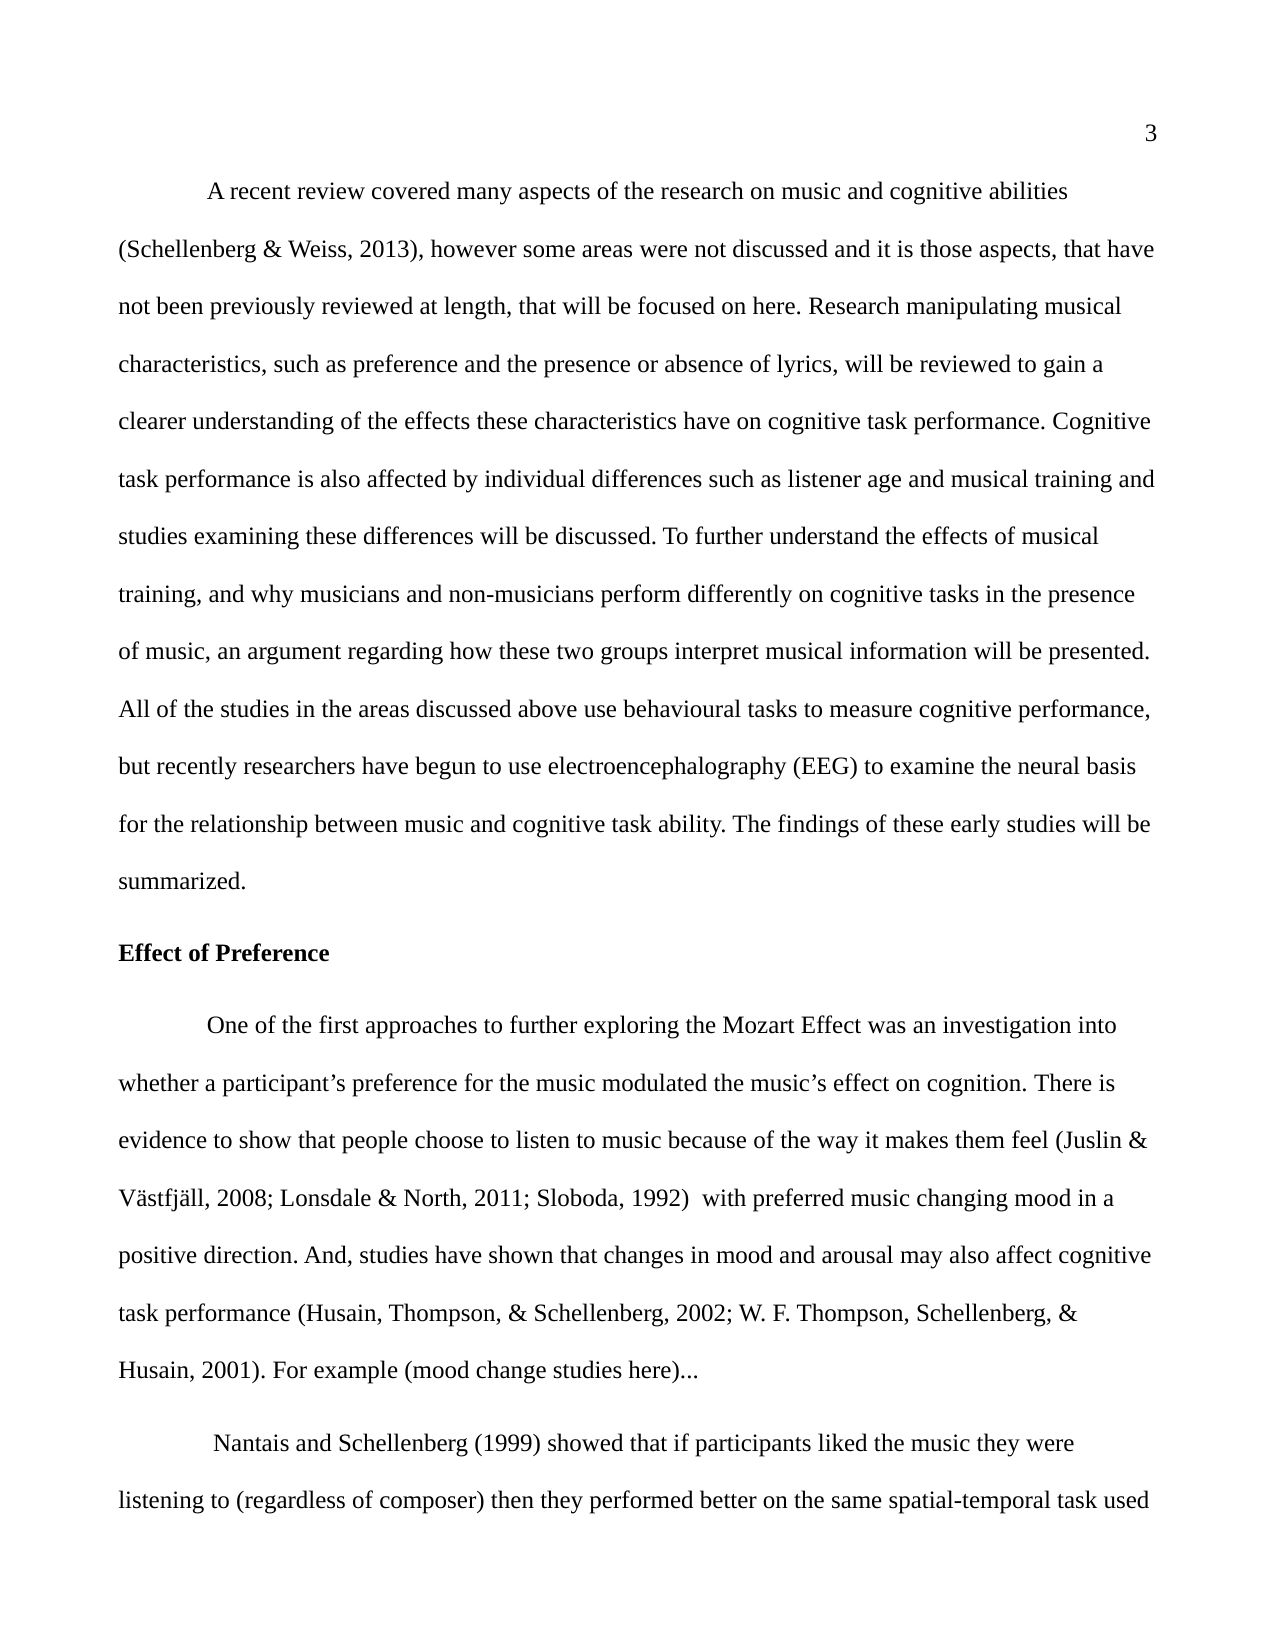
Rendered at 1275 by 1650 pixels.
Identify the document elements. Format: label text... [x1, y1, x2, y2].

text One of the first approaches to further exploring the Mozart Effect was an investigation into whether a participant’s preference for the music modulated the music’s effect on cognition. There is evidence to show that people choose to listen to music because of the way it makes them feel (Juslin & Västfjäll, 2008; Lonsdale & North, 2011; Sloboda, 1992)⁠ with preferred music changing mood in a positive direction. And, studies have shown that changes in mood and arousal may also affect cognitive task performance (Husain, Thompson, & Schellenberg, 2002; W. F. Thompson, Schellenberg, & Husain, 2001)⁠. For example (mood change studies here)... [118, 1011, 1157, 1384]
text A recent review covered many aspects of the research on music and cognitive abilities (Schellenberg & Weiss, 2013)⁠, however some areas were not discussed and it is those aspects, that have not been previously reviewed at length, that will be focused on here. Research manipulating musical characteristics, such as preference and the presence or absence of lyrics, will be reviewed to gain a clearer understanding of the effects these characteristics have on cognitive task performance. Cognitive task performance is also affected by individual differences such as listener age and musical training and studies examining these differences will be discussed. To further understand the effects of musical training, and why musicians and non-musicians perform differently on cognitive tasks in the presence of music, an argument regarding how these two groups interpret musical information will be presented. All of the studies in the areas discussed above use behavioural tasks to measure cognitive performance, but recently researchers have begun to use electroencephalography (EEG) to examine the neural basis for the relationship between music and cognitive task ability. The findings of these early studies will be summarized. [118, 176, 1157, 895]
text Nantais and Schellenberg (1999)⁠ showed that if participants liked the music they were listening to (regardless of composer) then they performed better on the same spatial-temporal task used [118, 1428, 1157, 1514]
text Effect of Preference [118, 938, 1157, 967]
